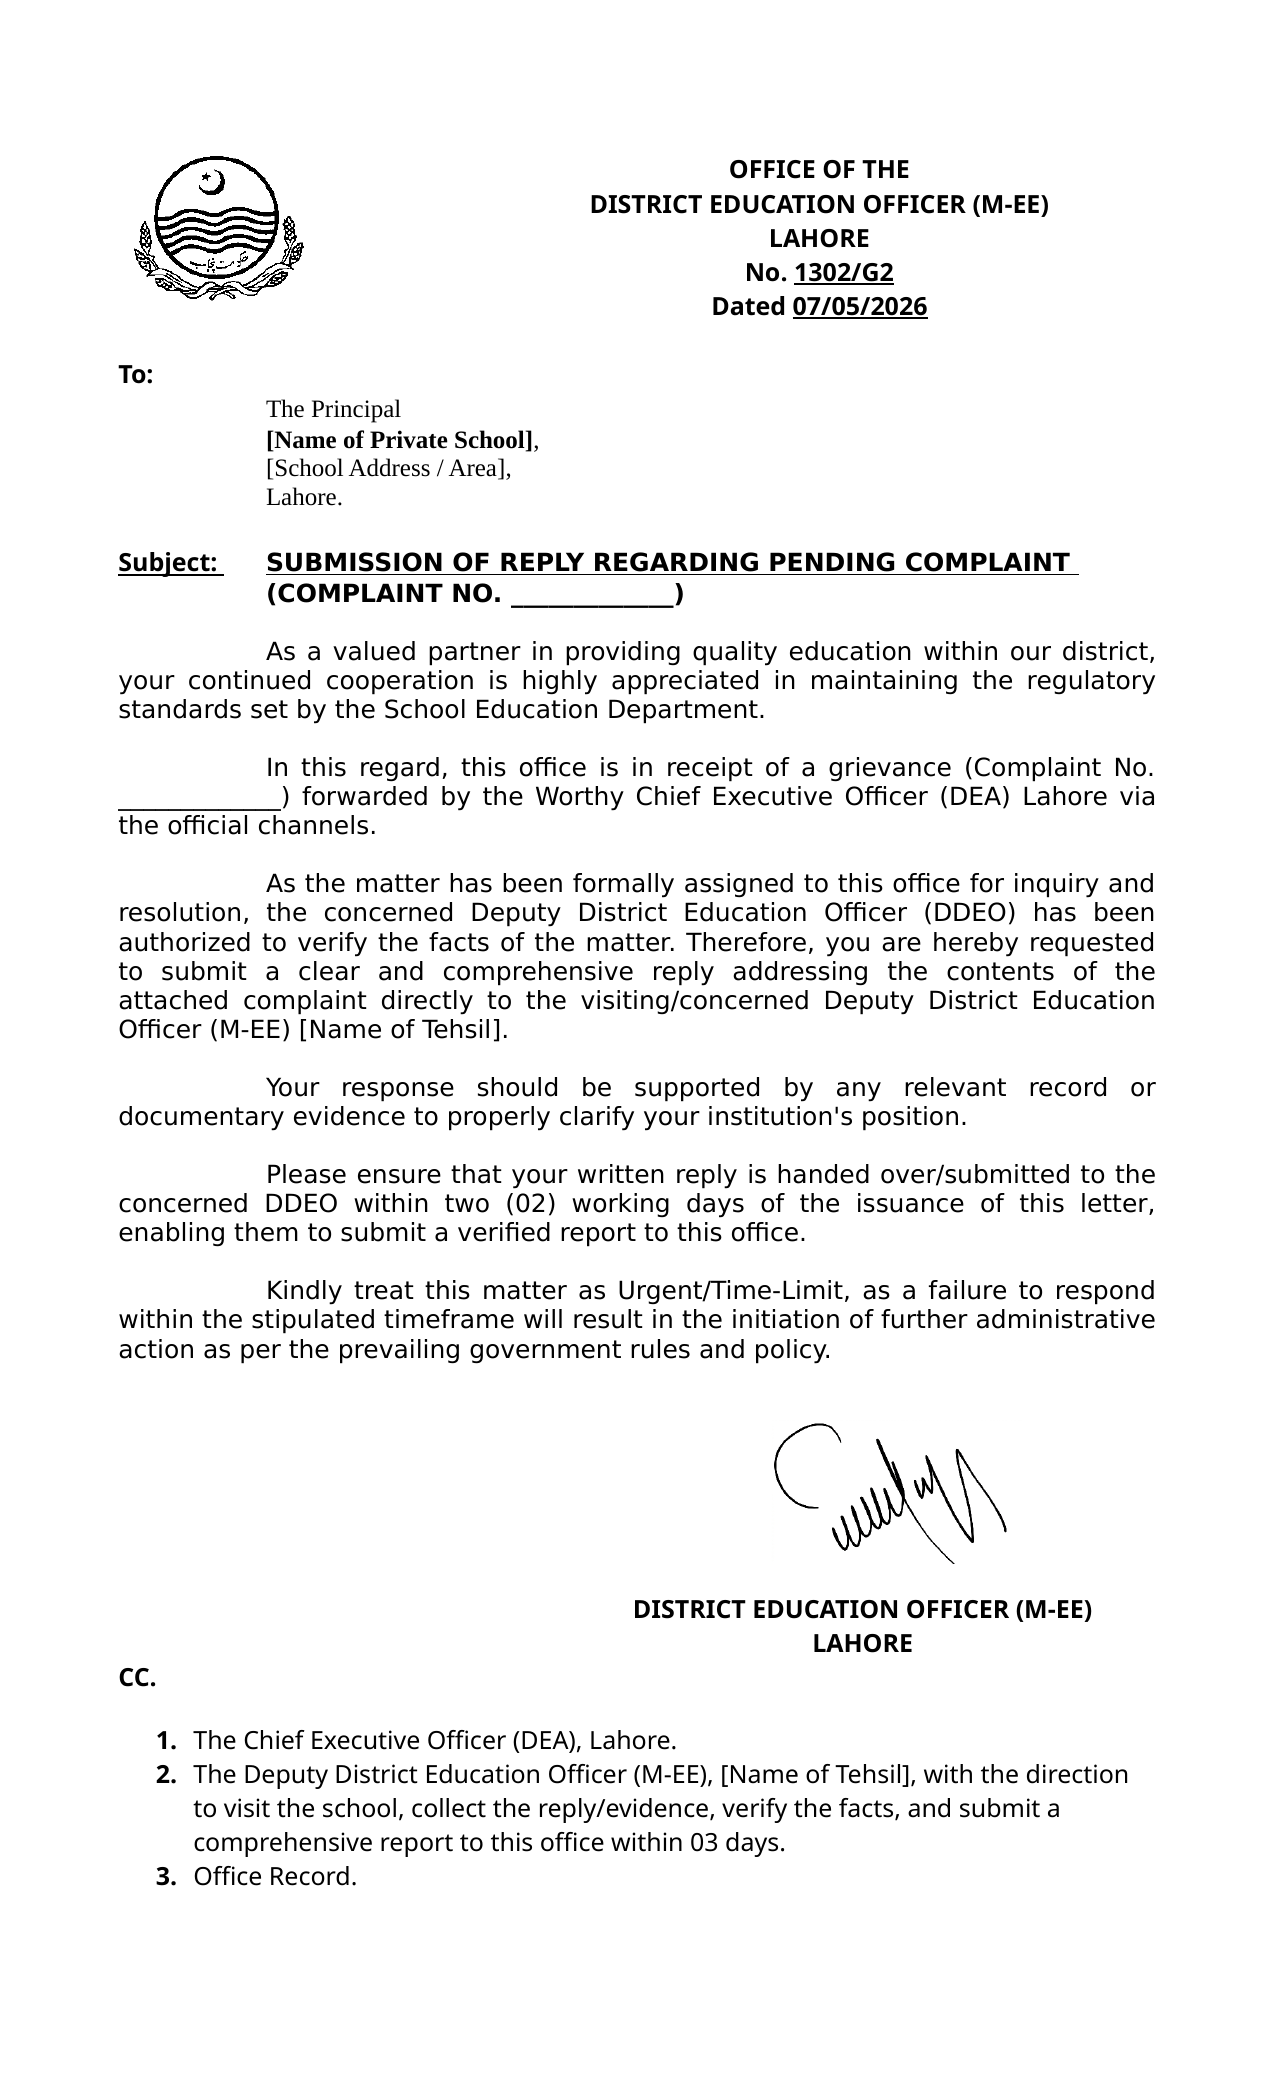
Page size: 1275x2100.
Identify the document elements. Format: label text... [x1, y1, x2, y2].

text DISTRICT EDUCATION OFFICER (M-EE) [568, 1592, 1157, 1626]
text To: [118, 357, 1157, 391]
text CC. [118, 1660, 1157, 1694]
list Office Record. [156, 1859, 1157, 1893]
text The Principal [118, 391, 1157, 425]
text Your response should be supported by any relevant record or documentary evidence to properly clarify your institution's position. [118, 1073, 1157, 1132]
text [Name of Private School], [118, 425, 1157, 453]
text Subject: SUBMISSION OF REPLY REGARDING PENDING COMPLAINT (COMPLAINT NO. _____________) [118, 545, 1157, 608]
text Please ensure that your written reply is handed over/submitted to the concerned DDEO within two (02) working days of the issuance of this letter, enabling them to submit a verified report to this office. [118, 1160, 1157, 1248]
text As a valued partner in providing quality education within our district, your continued cooperation is highly appreciated in maintaining the regulatory standards set by the School Education Department. [118, 637, 1157, 724]
table_header OFFICE OF THE DISTRICT EDUCATION OFFICER (M-EE) LAHORE No. 1302/G2 Dated 07/05/2026 [373, 152, 1116, 322]
text [School Address / Area], [118, 453, 1157, 482]
text In this regard, this office is in receipt of a grievance (Complaint No. _____________) forwarded by the Worthy Chief Executive Officer (DEA) Lahore via the official channels. [118, 753, 1157, 841]
list The Deputy District Education Officer (M-EE), [Name of Tehsil], with the direction to visit the school, collect the reply/evidence, verify the facts, and submit a comprehensive report to this office within 03 days. [156, 1757, 1157, 1859]
text As the matter has been formally assigned to this office for inquiry and resolution, the concerned Deputy District Education Officer (DDEO) has been authorized to verify the facts of the matter. Therefore, you are hereby requested to submit a clear and comprehensive reply addressing the contents of the attached complaint directly to the visiting/concerned Deputy District Education Officer (M-EE) [Name of Tehsil]. [118, 869, 1157, 1044]
list The Chief Executive Officer (DEA), Lahore. [156, 1723, 1157, 1757]
picture [786, 1420, 1027, 1567]
picture [130, 152, 308, 307]
text LAHORE [568, 1626, 1157, 1660]
table_header [118, 152, 373, 322]
text Kindly treat this matter as Urgent/Time-Limit, as a failure to respond within the stipulated timeframe will result in the initiation of further administrative action as per the prevailing government rules and policy. [118, 1277, 1157, 1364]
text Lahore. [118, 482, 1157, 511]
